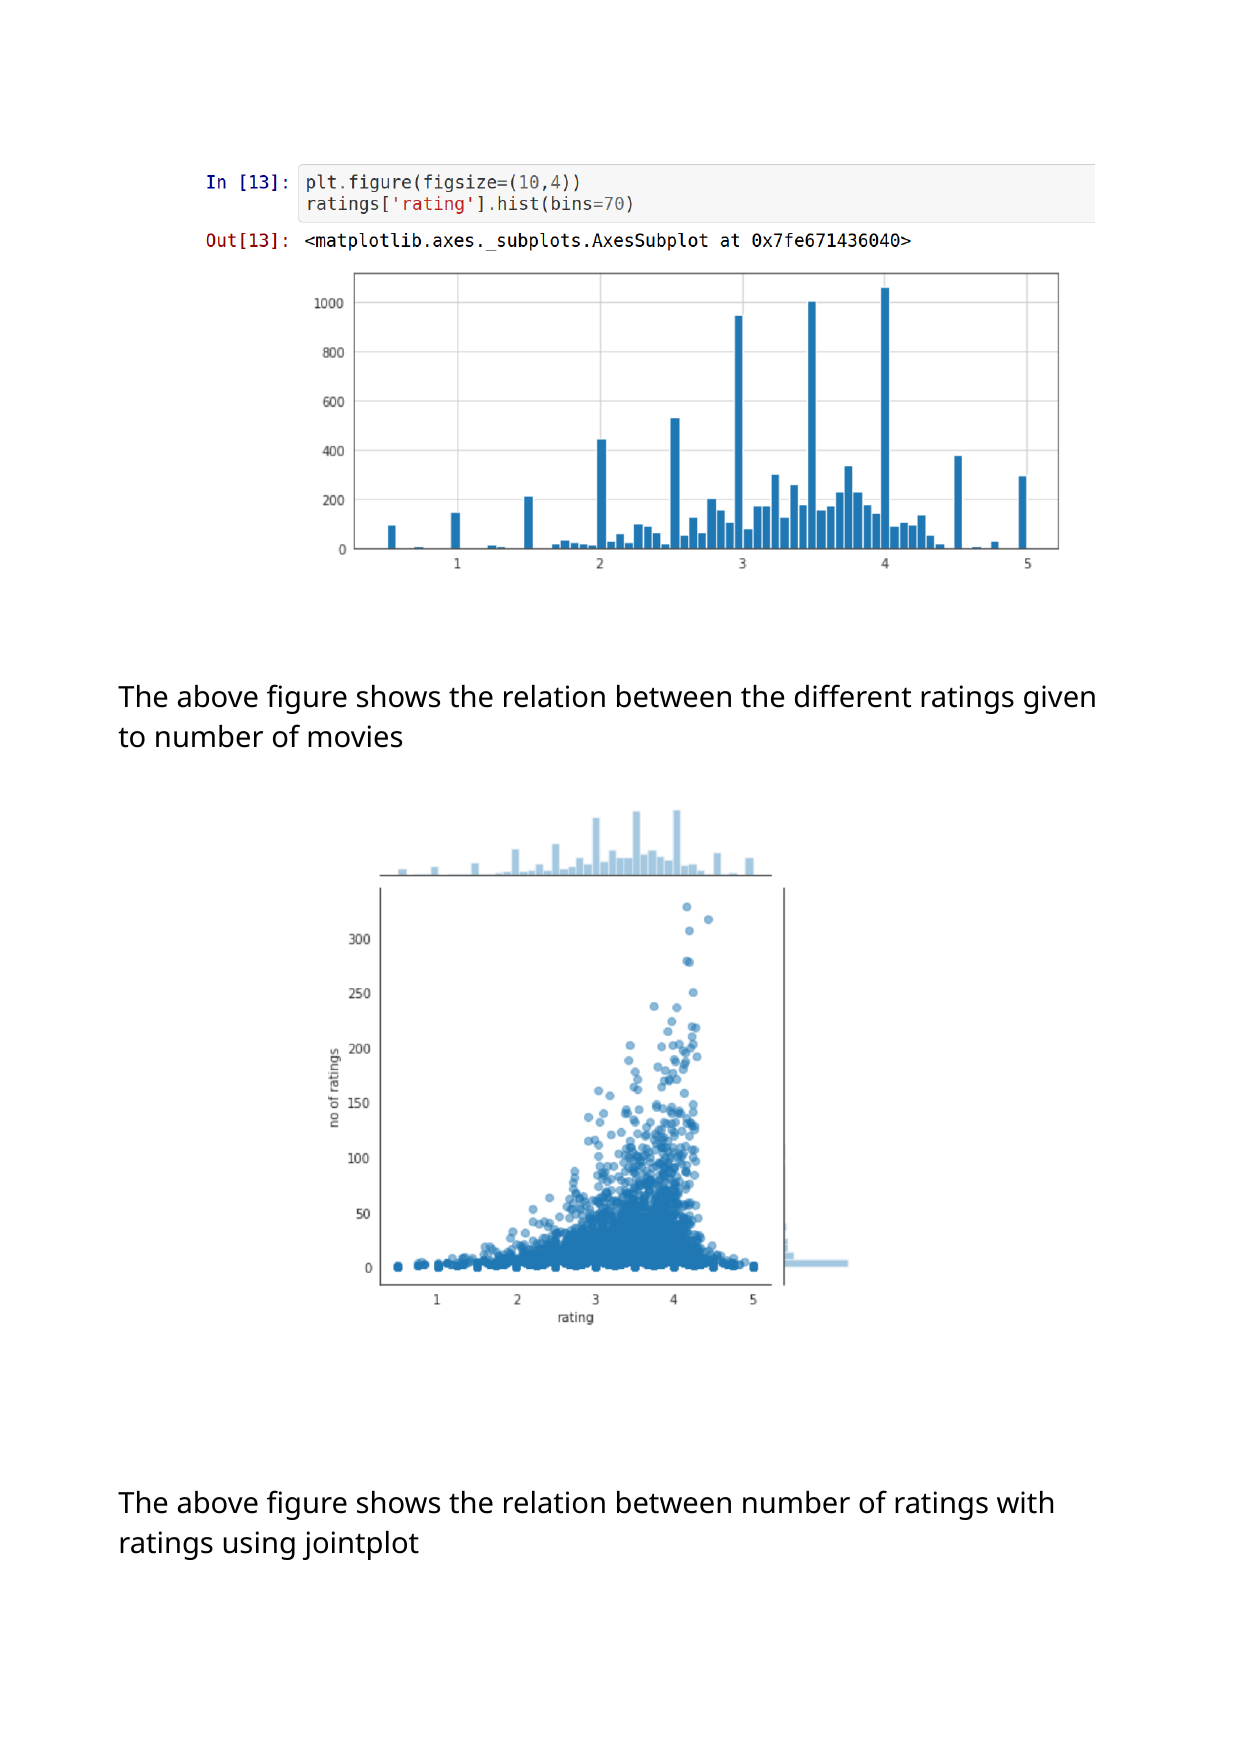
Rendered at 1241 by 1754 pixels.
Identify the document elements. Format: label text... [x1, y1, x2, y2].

text The above figure shows the relation between the different ratings given to number of movies [118, 676, 1122, 756]
picture [234, 803, 884, 1339]
text The above figure shows the relation between number of ratings with ratings using jointplot [118, 1482, 1122, 1562]
picture [181, 150, 1095, 575]
